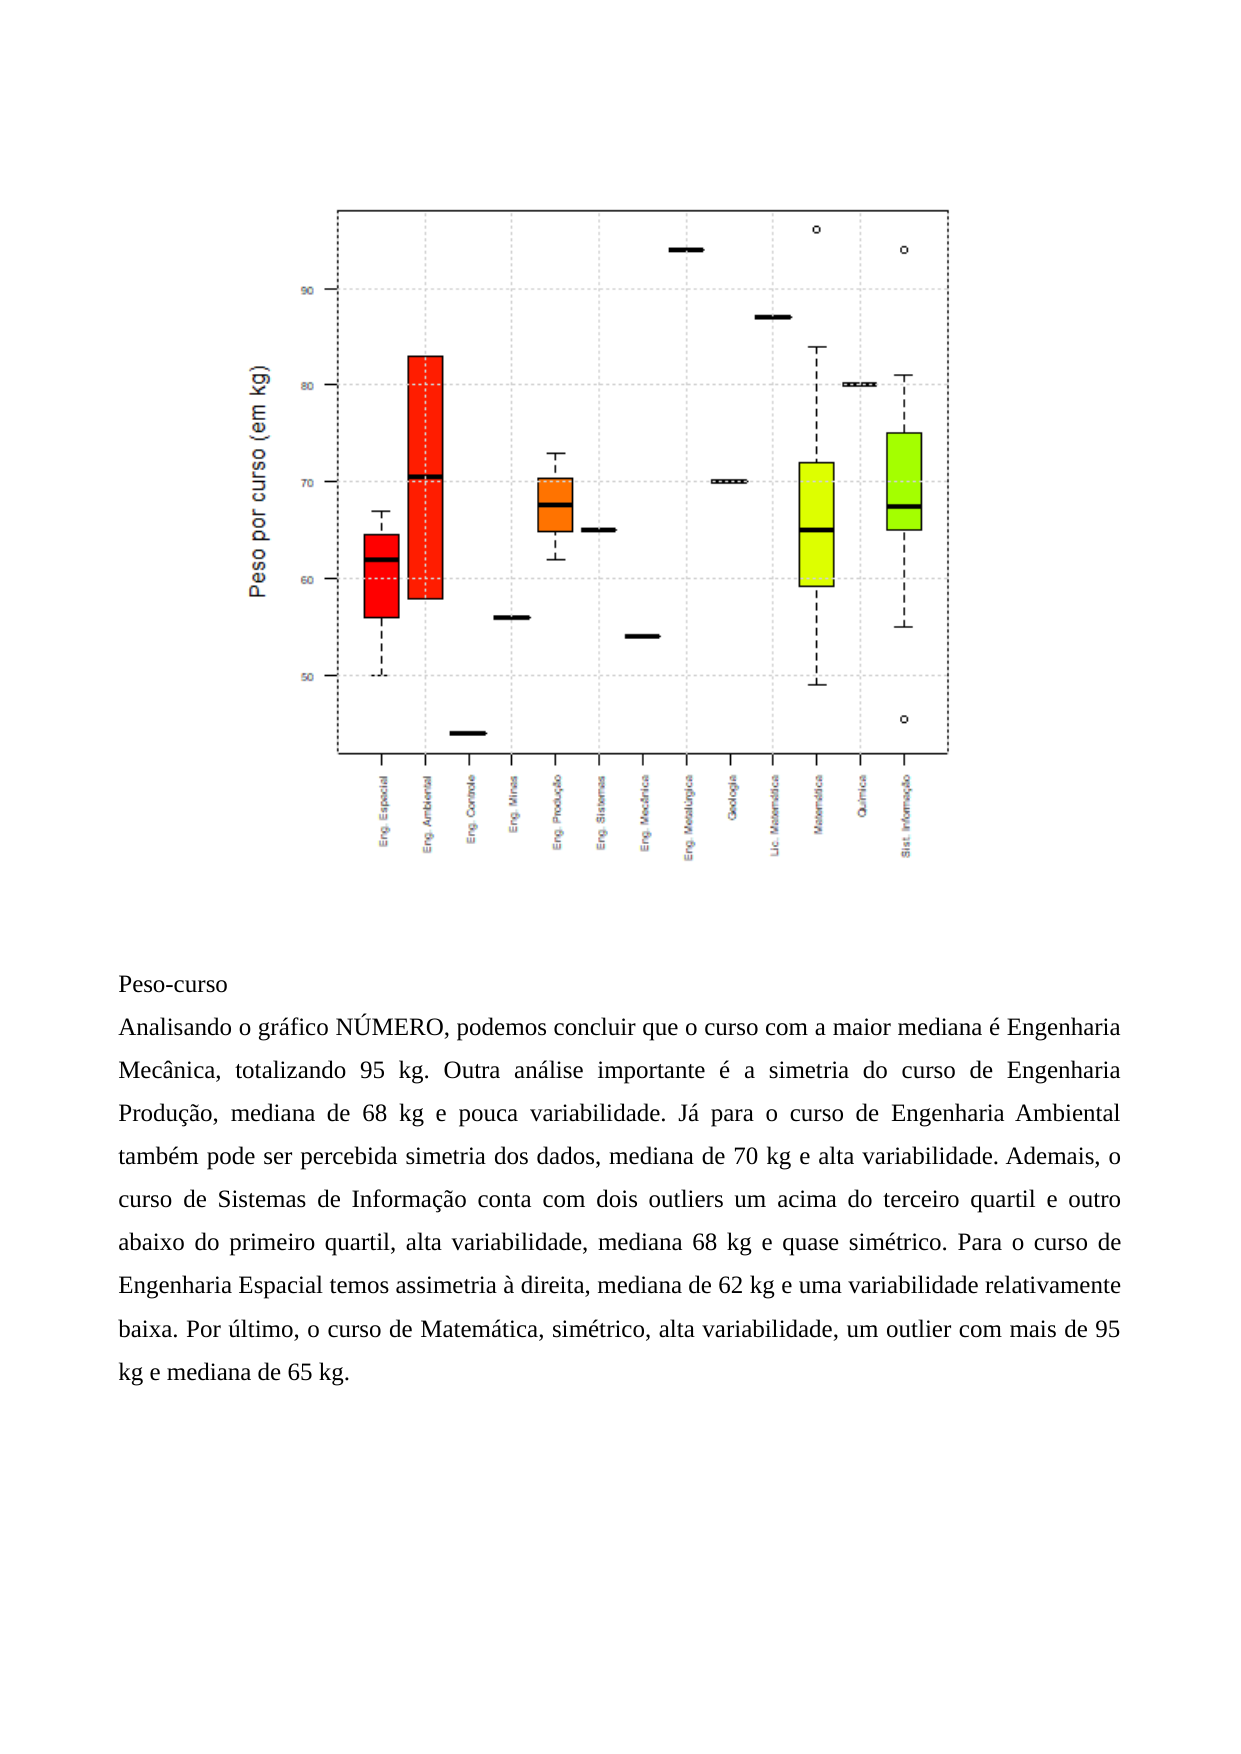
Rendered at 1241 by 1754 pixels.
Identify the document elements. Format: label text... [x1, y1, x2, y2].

picture [245, 118, 995, 869]
text Peso-curso [118, 969, 1122, 997]
text Analisando o gráfico NÚMERO, podemos concluir que o curso com a maior mediana é Engenharia Mecânica, totalizando 95 kg. Outra análise importante é a simetria do curso de Engenharia Produção, mediana de 68 kg e pouca variabilidade. Já para o curso de Engenharia Ambiental também pode ser percebida simetria dos dados, mediana de 70 kg e alta variabilidade. Ademais, o curso de Sistemas de Informação conta com dois outliers um acima do terceiro quartil e outro abaixo do primeiro quartil, alta variabilidade, mediana 68 kg e quase simétrico. Para o curso de Engenharia Espacial temos assimetria à direita, mediana de 62 kg e uma variabilidade relativamente baixa. Por último, o curso de Matemática, simétrico, alta variabilidade, um outlier com mais de 95 kg e mediana de 65 kg. [118, 1012, 1122, 1386]
